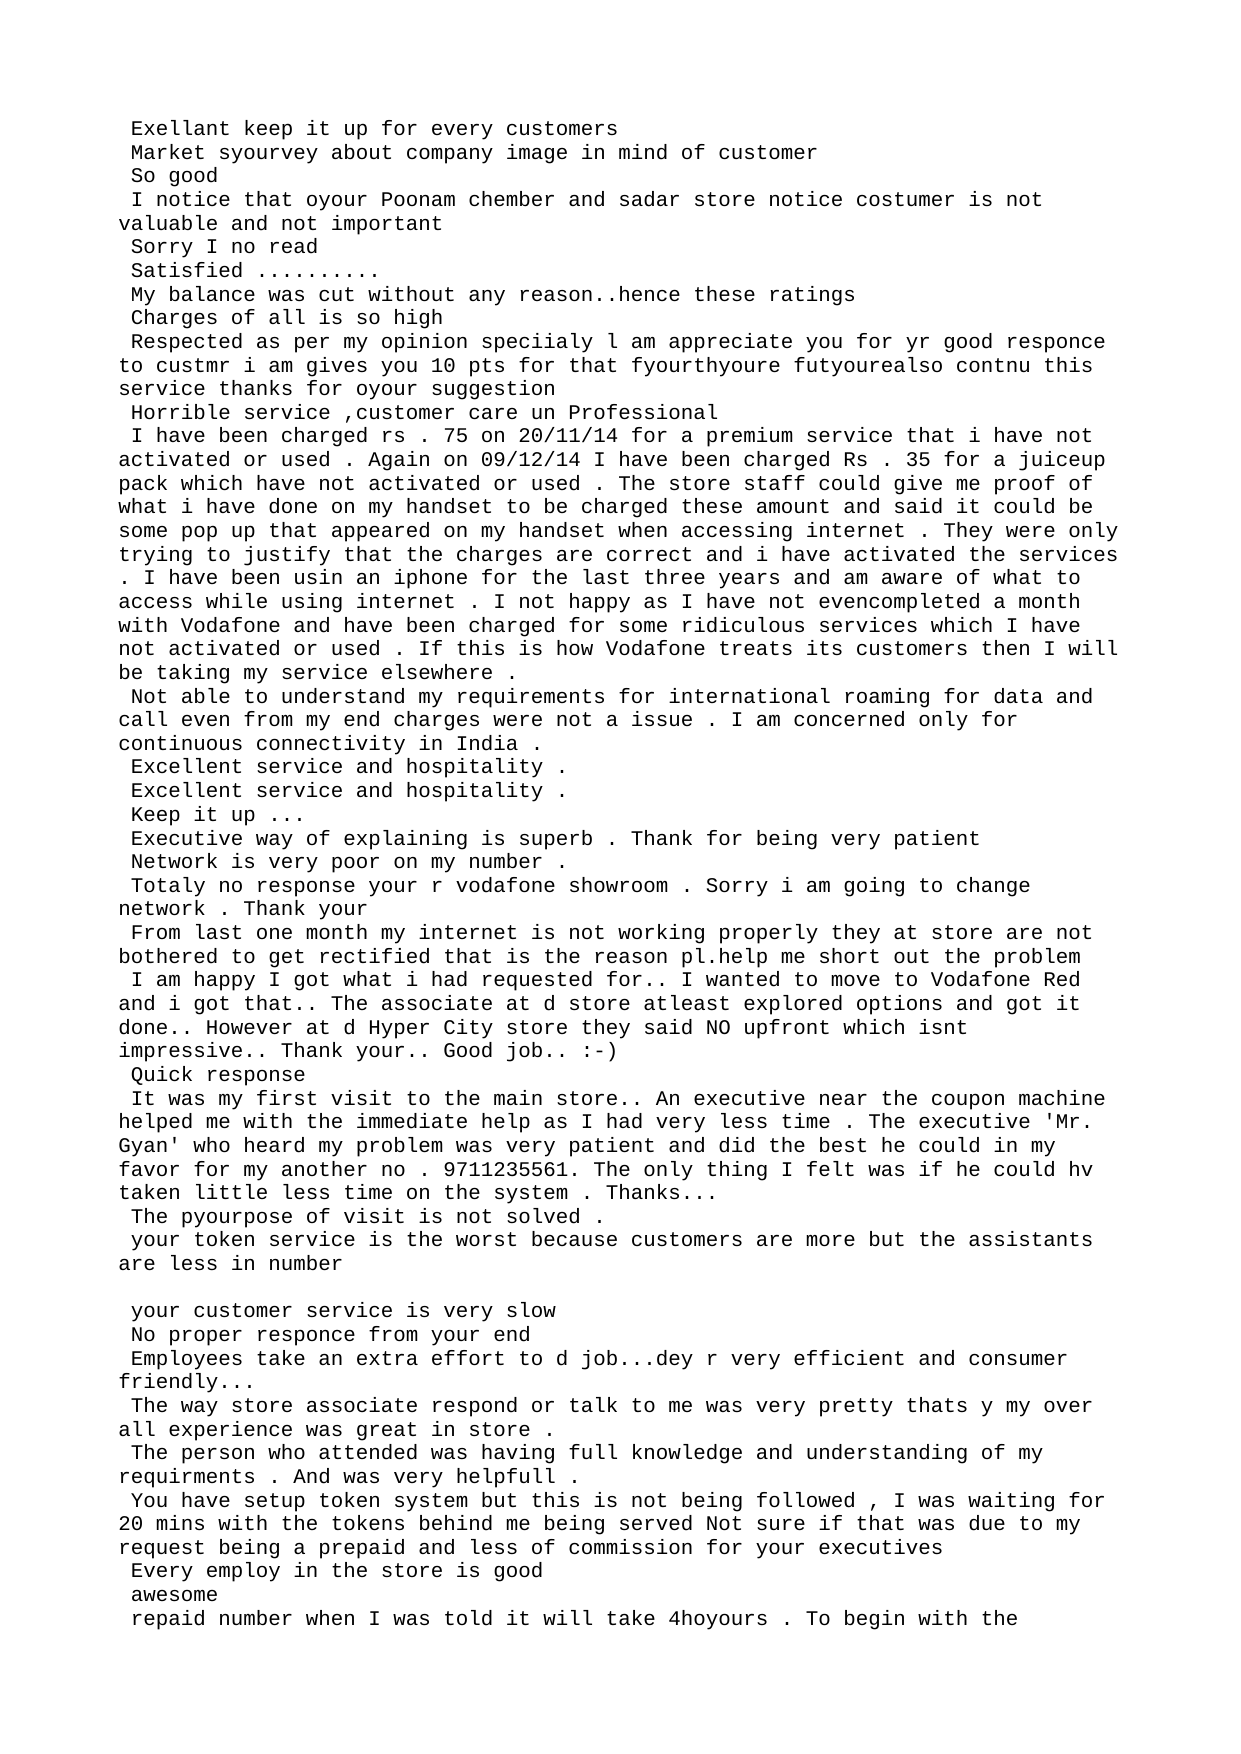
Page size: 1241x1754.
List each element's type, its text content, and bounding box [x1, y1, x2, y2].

text It was my first visit to the main store.. An executive near the coupon machine helped me with the immediate help as I had very less time . The executive 'Mr. Gyan' who heard my problem was very patient and did the best he could in my favor for my another no . 9711235561. The only thing I felt was if he could hv taken little less time on the system . Thanks... [118, 1088, 1122, 1206]
text Excellent service and hospitality . [118, 757, 1122, 780]
text The pyourpose of visit is not solved . [118, 1206, 1122, 1229]
text Employees take an extra effort to d job...dey r very efficient and consumer friendly... [118, 1348, 1122, 1395]
text Quick response [118, 1064, 1122, 1088]
text From last one month my internet is not working properly they at store are not bothered to get rectified that is the reason pl.help me short out the problem [118, 922, 1122, 969]
text Totaly no response your r vodafone showroom . Sorry i am going to change network . Thank your [118, 875, 1122, 922]
text Exellant keep it up for every customers [118, 118, 1122, 142]
text I notice that oyour Poonam chember and sadar store notice costumer is not valuable and not important [118, 189, 1122, 236]
text I have been charged rs . 75 on 20/11/14 for a premium service that i have not activated or used . Again on 09/12/14 I have been charged Rs . 35 for a juiceup pack which have not activated or used . The store staff could give me proof of what i have done on my handset to be charged these amount and said it could be some pop up that appeared on my handset when accessing internet . They were only trying to justify that the charges are correct and i have activated the services . I have been usin an iphone for the last three years and am aware of what to access while using internet . I not happy as I have not evencompleted a month with Vodafone and have been charged for some ridiculous services which I have not activated or used . If this is how Vodafone treats its customers then I will be taking my service elsewhere . [118, 426, 1122, 686]
text your customer service is very slow [118, 1300, 1122, 1324]
text Market syourvey about company image in mind of customer [118, 142, 1122, 165]
text Satisfied .......... [118, 260, 1122, 284]
text No proper responce from your end [118, 1324, 1122, 1348]
text awesome [118, 1584, 1122, 1608]
text Sorry I no read [118, 236, 1122, 260]
text Charges of all is so high [118, 307, 1122, 331]
text Not able to understand my requirements for international roaming for data and call even from my end charges were not a issue . I am concerned only for continuous connectivity in India . [118, 686, 1122, 757]
text Horrible service ,customer care un Professional [118, 402, 1122, 426]
text Executive way of explaining is superb . Thank for being very patient [118, 827, 1122, 851]
text Respected as per my opinion speciialy l am appreciate you for yr good responce to custmr i am gives you 10 pts for that fyourthyoure futyourealso contnu this service thanks for oyour suggestion [118, 331, 1122, 402]
text So good [118, 165, 1122, 189]
text Every employ in the store is good [118, 1561, 1122, 1584]
text Excellent service and hospitality . [118, 780, 1122, 804]
text Network is very poor on my number . [118, 851, 1122, 875]
text The person who attended was having full knowledge and understanding of my requirments . And was very helpfull . [118, 1442, 1122, 1489]
text your token service is the worst because customers are more but the assistants are less in number [118, 1229, 1122, 1277]
text My balance was cut without any reason..hence these ratings [118, 284, 1122, 307]
text Keep it up ... [118, 804, 1122, 827]
text repaid number when I was told it will take 4hoyours . To begin with the [118, 1608, 1122, 1631]
text The way store associate respond or talk to me was very pretty thats y my over all experience was great in store . [118, 1395, 1122, 1442]
text You have setup token system but this is not being followed , I was waiting for 20 mins with the tokens behind me being served Not sure if that was due to my request being a prepaid and less of commission for your executives [118, 1489, 1122, 1561]
text I am happy I got what i had requested for.. I wanted to move to Vodafone Red and i got that.. The associate at d store atleast explored options and got it done.. However at d Hyper City store they said NO upfront which isnt impressive.. Thank your.. Good job.. :-) [118, 969, 1122, 1064]
